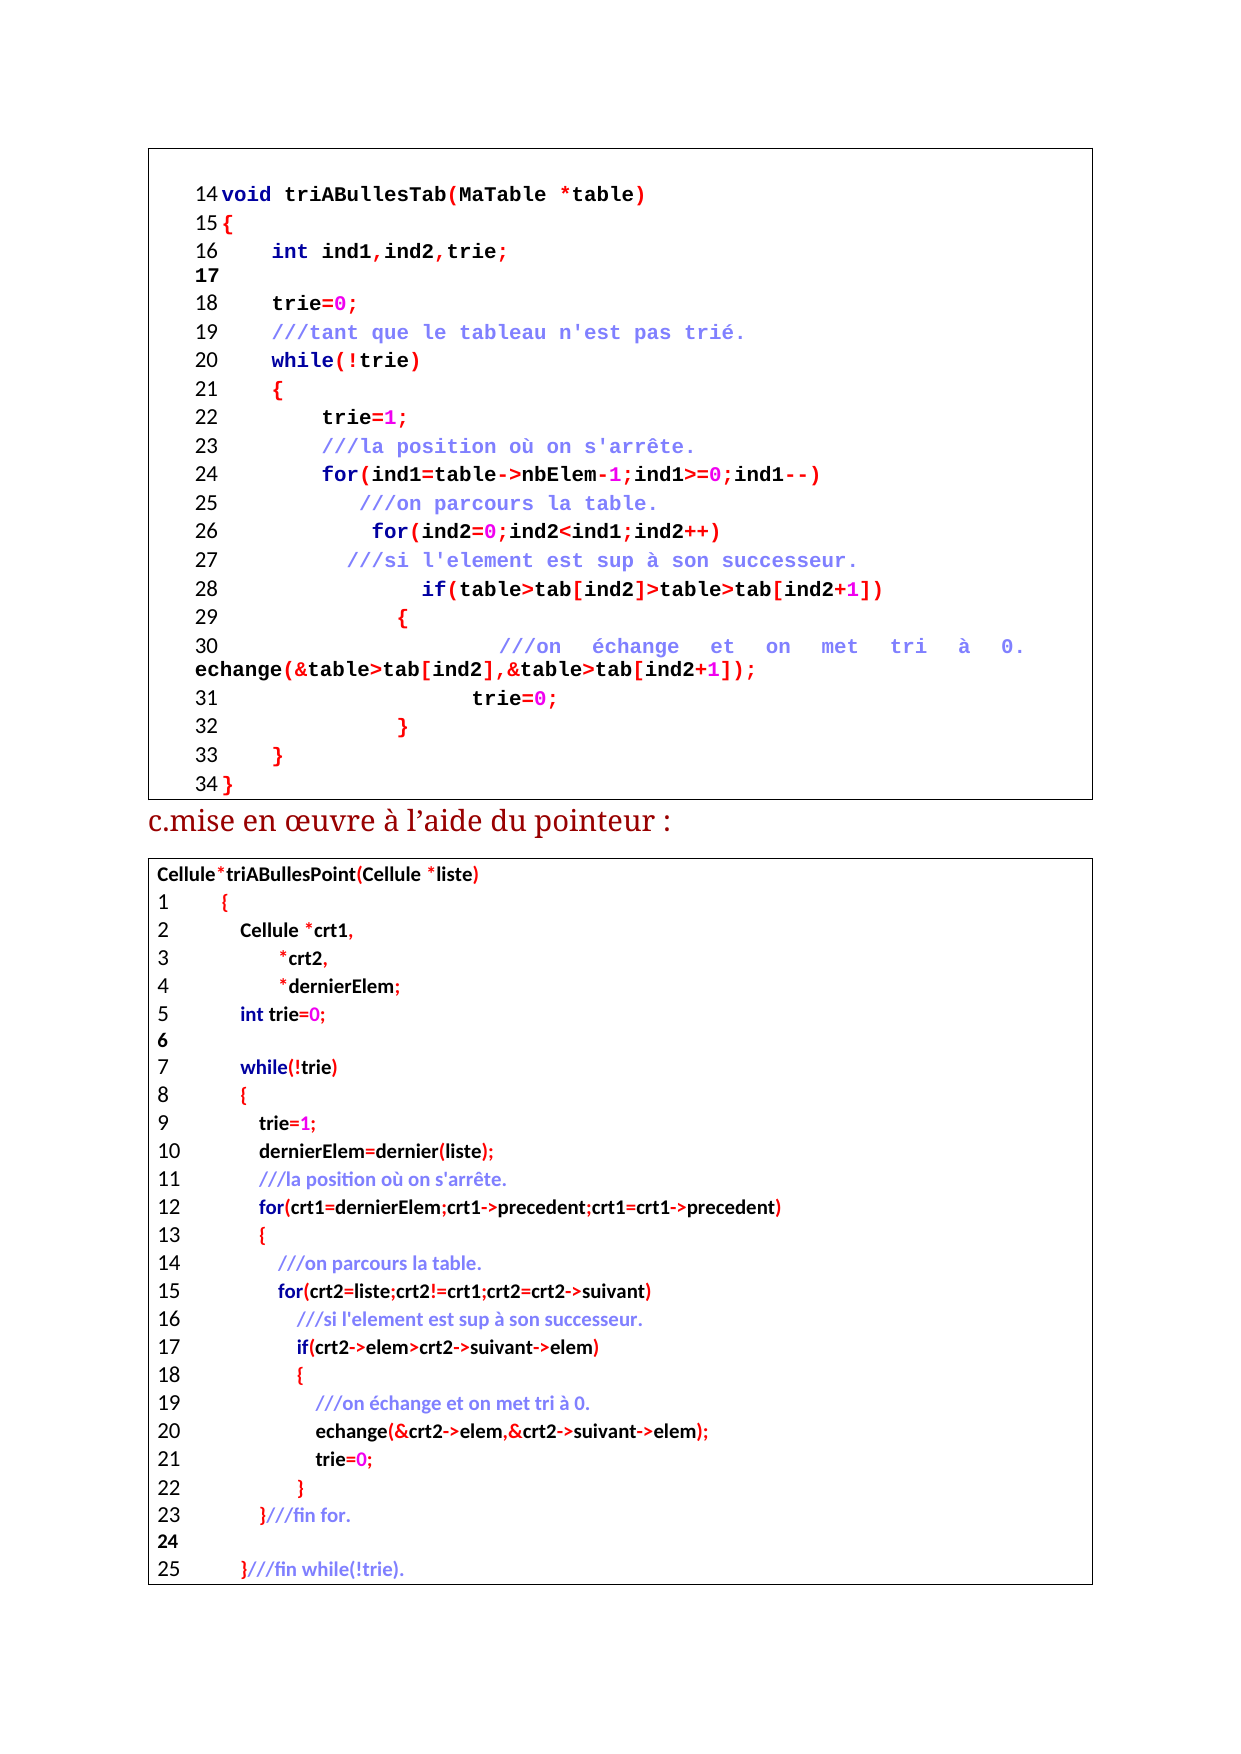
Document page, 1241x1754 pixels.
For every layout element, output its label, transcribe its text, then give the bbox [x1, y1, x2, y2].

list ///on parcours la table. [149, 1245, 1092, 1273]
list ///la position où on s'arrête. [149, 428, 1092, 456]
list { [149, 371, 1092, 399]
list ///on échange et on met tri à 0. echange(&table>tab[ind2],&table>tab[ind2+1]); [149, 628, 1092, 680]
list }///fin for. [149, 1497, 1092, 1529]
list dernierElem=dernier(liste); [149, 1133, 1092, 1161]
list trie=1; [149, 399, 1092, 428]
list { [149, 1357, 1092, 1385]
list } [149, 737, 1092, 766]
list ///on échange et on met tri à 0. [149, 1385, 1092, 1413]
list ///on parcours la table. [149, 485, 1092, 513]
list trie=1; [149, 1105, 1092, 1133]
text Cellule*triABullesPoint(Cellule *liste) [149, 859, 1092, 884]
list trie=0; [149, 680, 1092, 708]
list } [149, 1469, 1092, 1497]
list ///si l'element est sup à son successeur. [149, 1301, 1092, 1329]
list ///la position où on s'arrête. [149, 1161, 1092, 1189]
list } [149, 766, 1092, 799]
list Cellule *crt1, [149, 912, 1092, 940]
list *crt2, [149, 940, 1092, 968]
list for(crt1=dernierElem;crt1->precedent;crt1=crt1->precedent) [149, 1189, 1092, 1217]
list ///si l'element est sup à son successeur. [149, 542, 1092, 571]
list if(table>tab[ind2]>table>tab[ind2+1]) [149, 571, 1092, 599]
list ///tant que le tableau n'est pas trié. [149, 314, 1092, 342]
list { [149, 204, 1092, 233]
text c.mise en œuvre à l’aide du pointeur : [148, 800, 1093, 840]
list if(crt2->elem>crt2->suivant->elem) [149, 1329, 1092, 1357]
list for(ind2=0;ind2<ind1;ind2++) [149, 513, 1092, 542]
list }///fin while(!trie). [149, 1551, 1092, 1584]
list { [149, 1077, 1092, 1105]
list trie=0; [149, 1441, 1092, 1469]
list while(!trie) [149, 342, 1092, 371]
list { [149, 599, 1092, 628]
list for(crt2=liste;crt2!=crt1;crt2=crt2->suivant) [149, 1273, 1092, 1301]
list void triABullesTab(MaTable *table) [149, 176, 1092, 204]
list echange(&crt2->elem,&crt2->suivant->elem); [149, 1413, 1092, 1441]
list *dernierElem; [149, 968, 1092, 996]
list { [149, 1217, 1092, 1245]
list for(ind1=table->nbElem-1;ind1>=0;ind1--) [149, 456, 1092, 485]
list int ind1,ind2,trie; [149, 233, 1092, 265]
list while(!trie) [149, 1049, 1092, 1077]
list trie=0; [149, 285, 1092, 314]
list { [149, 884, 1092, 912]
list int trie=0; [149, 996, 1092, 1027]
list } [149, 708, 1092, 737]
